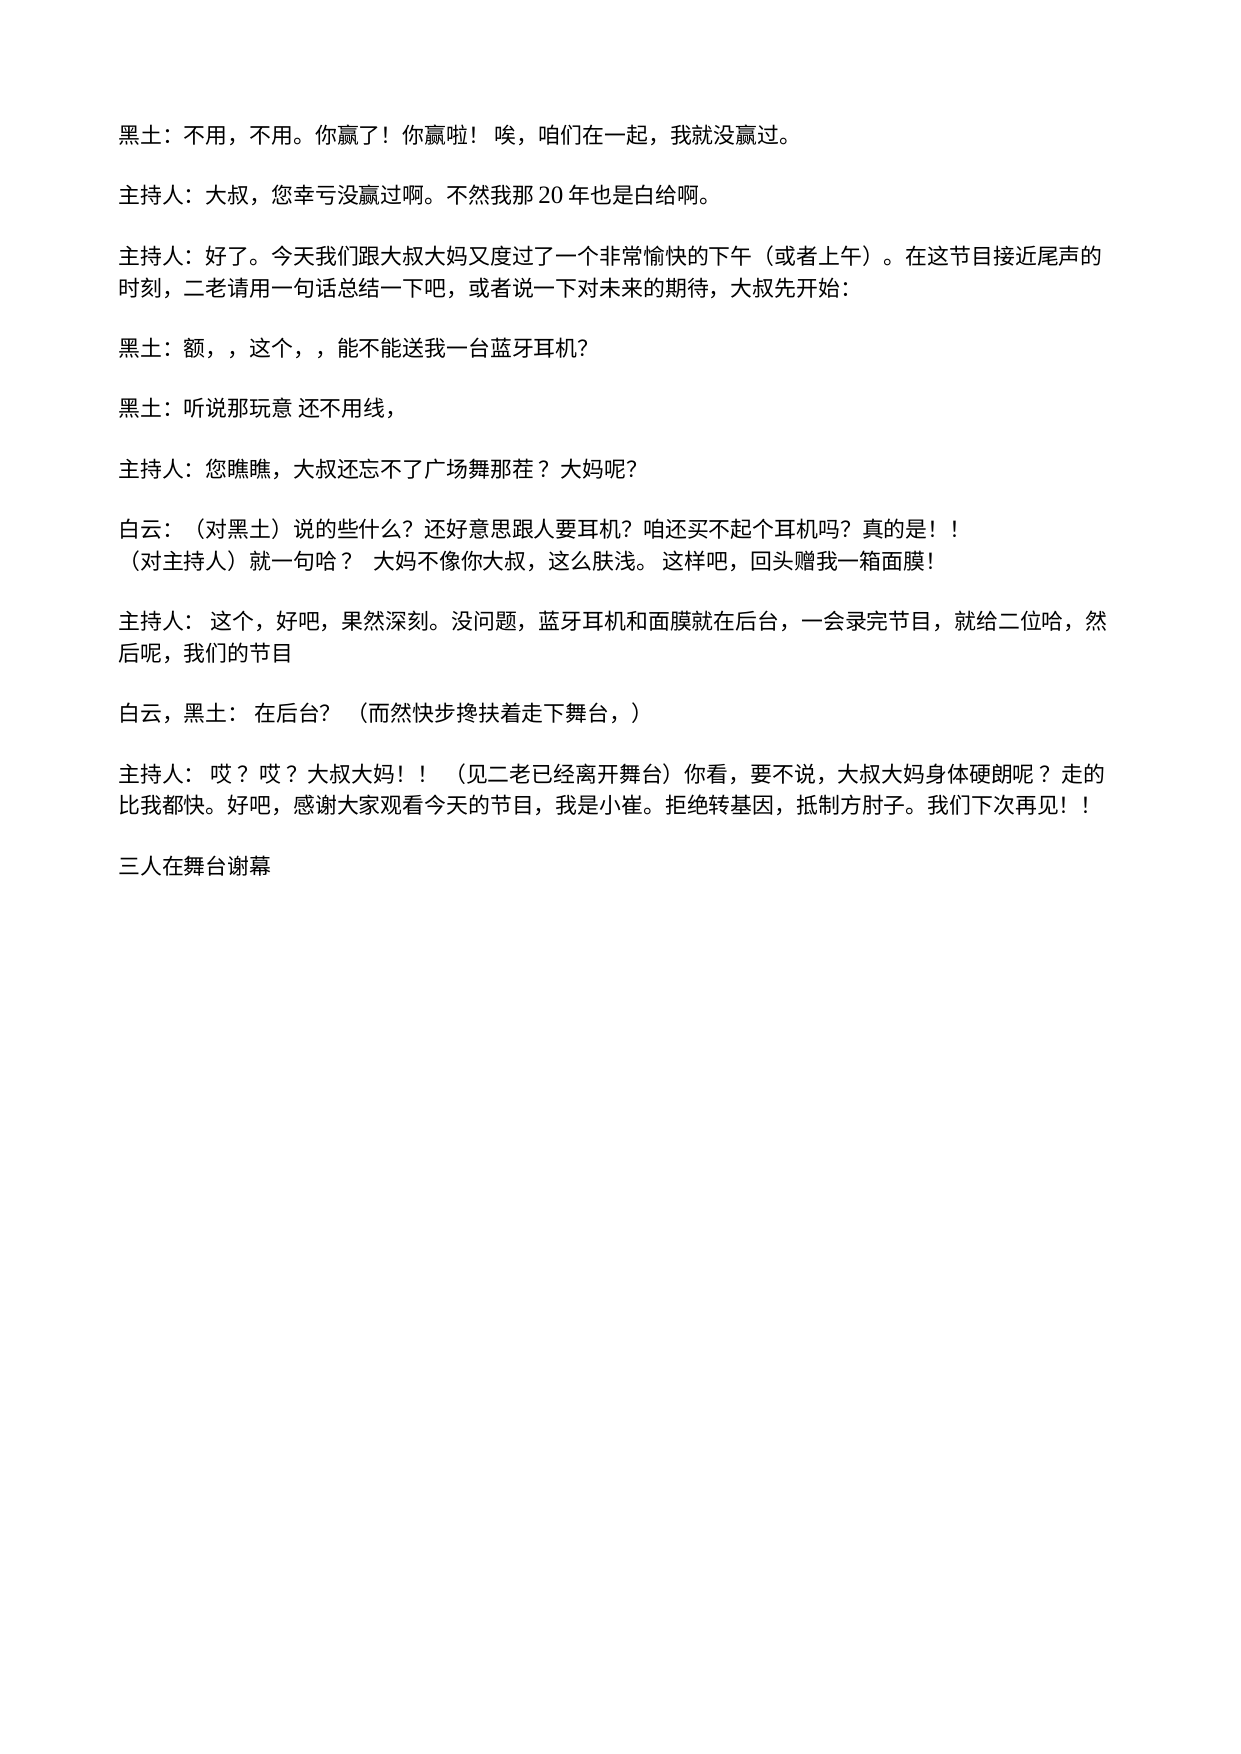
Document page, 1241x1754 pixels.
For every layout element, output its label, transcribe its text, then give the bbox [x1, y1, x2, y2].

text （对主持人）就一句哈 ？ 大妈不像你大叔，这么肤浅。 这样吧，回头赠我一箱面膜！ [118, 544, 1122, 576]
text 黑土：不用，不用。你赢了！你赢啦！ 唉，咱们在一起，我就没赢过。 [118, 118, 1122, 150]
text 主持人： 这个，好吧，果然深刻。没问题，蓝牙耳机和面膜就在后台，一会录完节目，就给二位哈，然后呢，我们的节目 [118, 604, 1122, 668]
text 主持人：大叔，您幸亏没赢过啊。不然我那20年也是白给啊。 [118, 178, 1122, 210]
text 黑土：额，，这个，，能不能送我一台蓝牙耳机？ [118, 331, 1122, 363]
text 白云：（对黑土）说的些什么？还好意思跟人要耳机？咱还买不起个耳机吗？真的是！！ [118, 512, 1122, 544]
text 三人在舞台谢幕 [118, 849, 1122, 881]
text 主持人：好了。今天我们跟大叔大妈又度过了一个非常愉快的下午（或者上午）。在这节目接近尾声的时刻，二老请用一句话总结一下吧，或者说一下对未来的期待，大叔先开始： [118, 239, 1122, 302]
text 主持人： 哎 ？哎 ？大叔大妈！！ （见二老已经离开舞台）你看，要不说，大叔大妈身体硬朗呢 ？走的比我都快。好吧，感谢大家观看今天的节目，我是小崔。拒绝转基因，抵制方肘子。我们下次再见！！ [118, 757, 1122, 820]
text 白云，黑土： 在后台？ （而然快步搀扶着走下舞台，） [118, 696, 1122, 728]
text 主持人：您瞧瞧，大叔还忘不了广场舞那茬 ？大妈呢？ [118, 452, 1122, 483]
text 黑土：听说那玩意 还不用线， [118, 391, 1122, 423]
